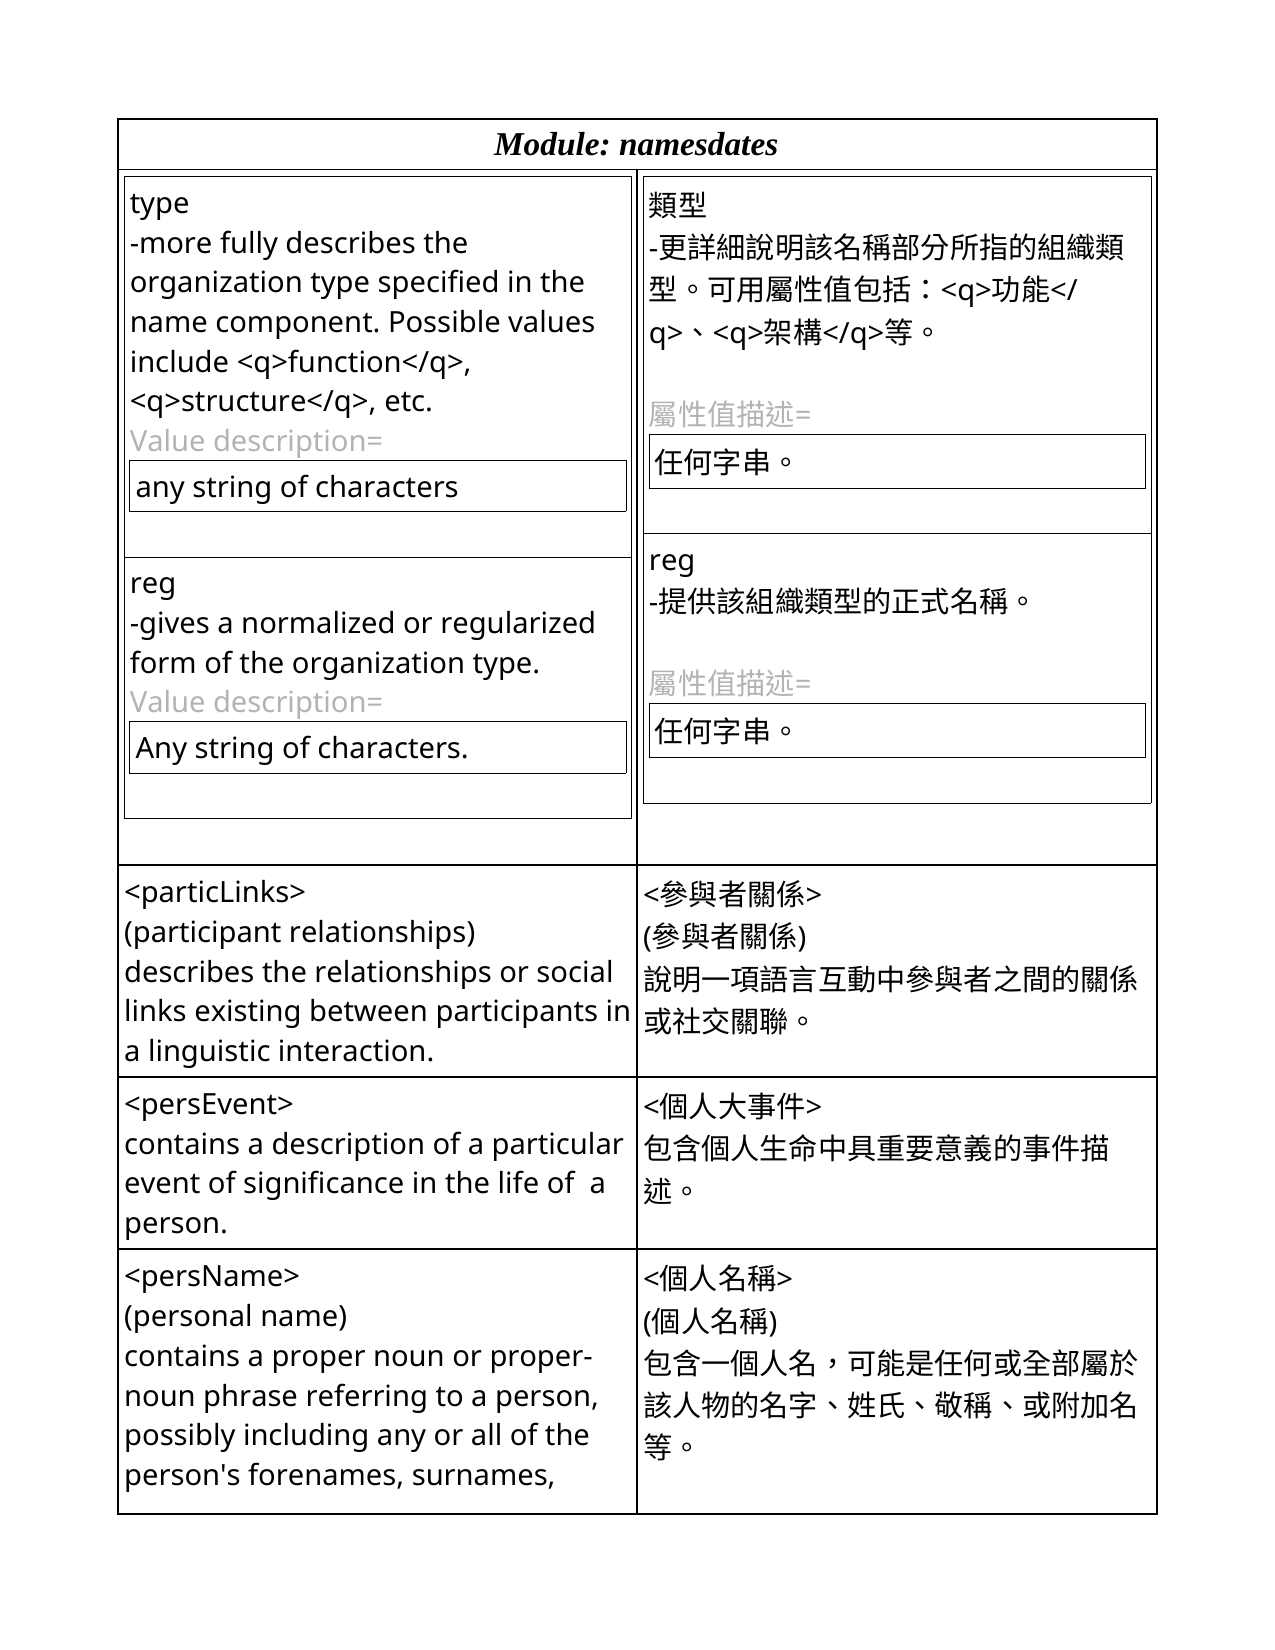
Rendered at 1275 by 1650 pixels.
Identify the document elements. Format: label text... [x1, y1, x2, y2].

table_cell [119, 170, 636, 864]
table_cell <個人大事件> 包含個人生命中具重要意義的事件描述。 [638, 1078, 1156, 1248]
table_header any string of characters [130, 461, 626, 511]
table_cell <persEvent> contains a description of a particular event of significance in the life of a person. [119, 1078, 636, 1248]
table_header Any string of characters. [130, 722, 626, 773]
table_header Module: namesdates [119, 120, 1156, 168]
table_cell <個人名稱> (個人名稱) 包含一個人名，可能是任何或全部屬於該人物的名字、姓氏、敬稱、或附加名等。 [638, 1250, 1156, 1513]
table_header 任何字串。 [650, 704, 1145, 757]
table_cell reg -gives a normalized or regularized form of the organization type. Value description= [125, 558, 631, 818]
table_cell <persName> (personal name) contains a proper noun or proper-noun phrase referring to a person, possibly including any or all of the person's forenames, surnames, [119, 1250, 636, 1513]
table_header type -more fully describes the organization type specified in the name component. Possible values include <q>function</q>, <q>structure</q>, etc. Value description= [125, 177, 631, 557]
table_cell <參與者關係> (參與者關係) 說明一項語言互動中參與者之間的關係或社交關聯。 [638, 866, 1156, 1076]
table_cell [638, 170, 1156, 864]
table_header 任何字串。 [650, 435, 1145, 488]
table_cell reg -提供該組織類型的正式名稱。 屬性值描述= [644, 534, 1151, 802]
table_header 類型 -更詳細說明該名稱部分所指的組織類型。可用屬性值包括：<q>功能</q>、<q>架構</q>等。 屬性值描述= [644, 177, 1151, 533]
table_cell <particLinks> (participant relationships) describes the relationships or social links existing between participants in a linguistic interaction. [119, 866, 636, 1076]
